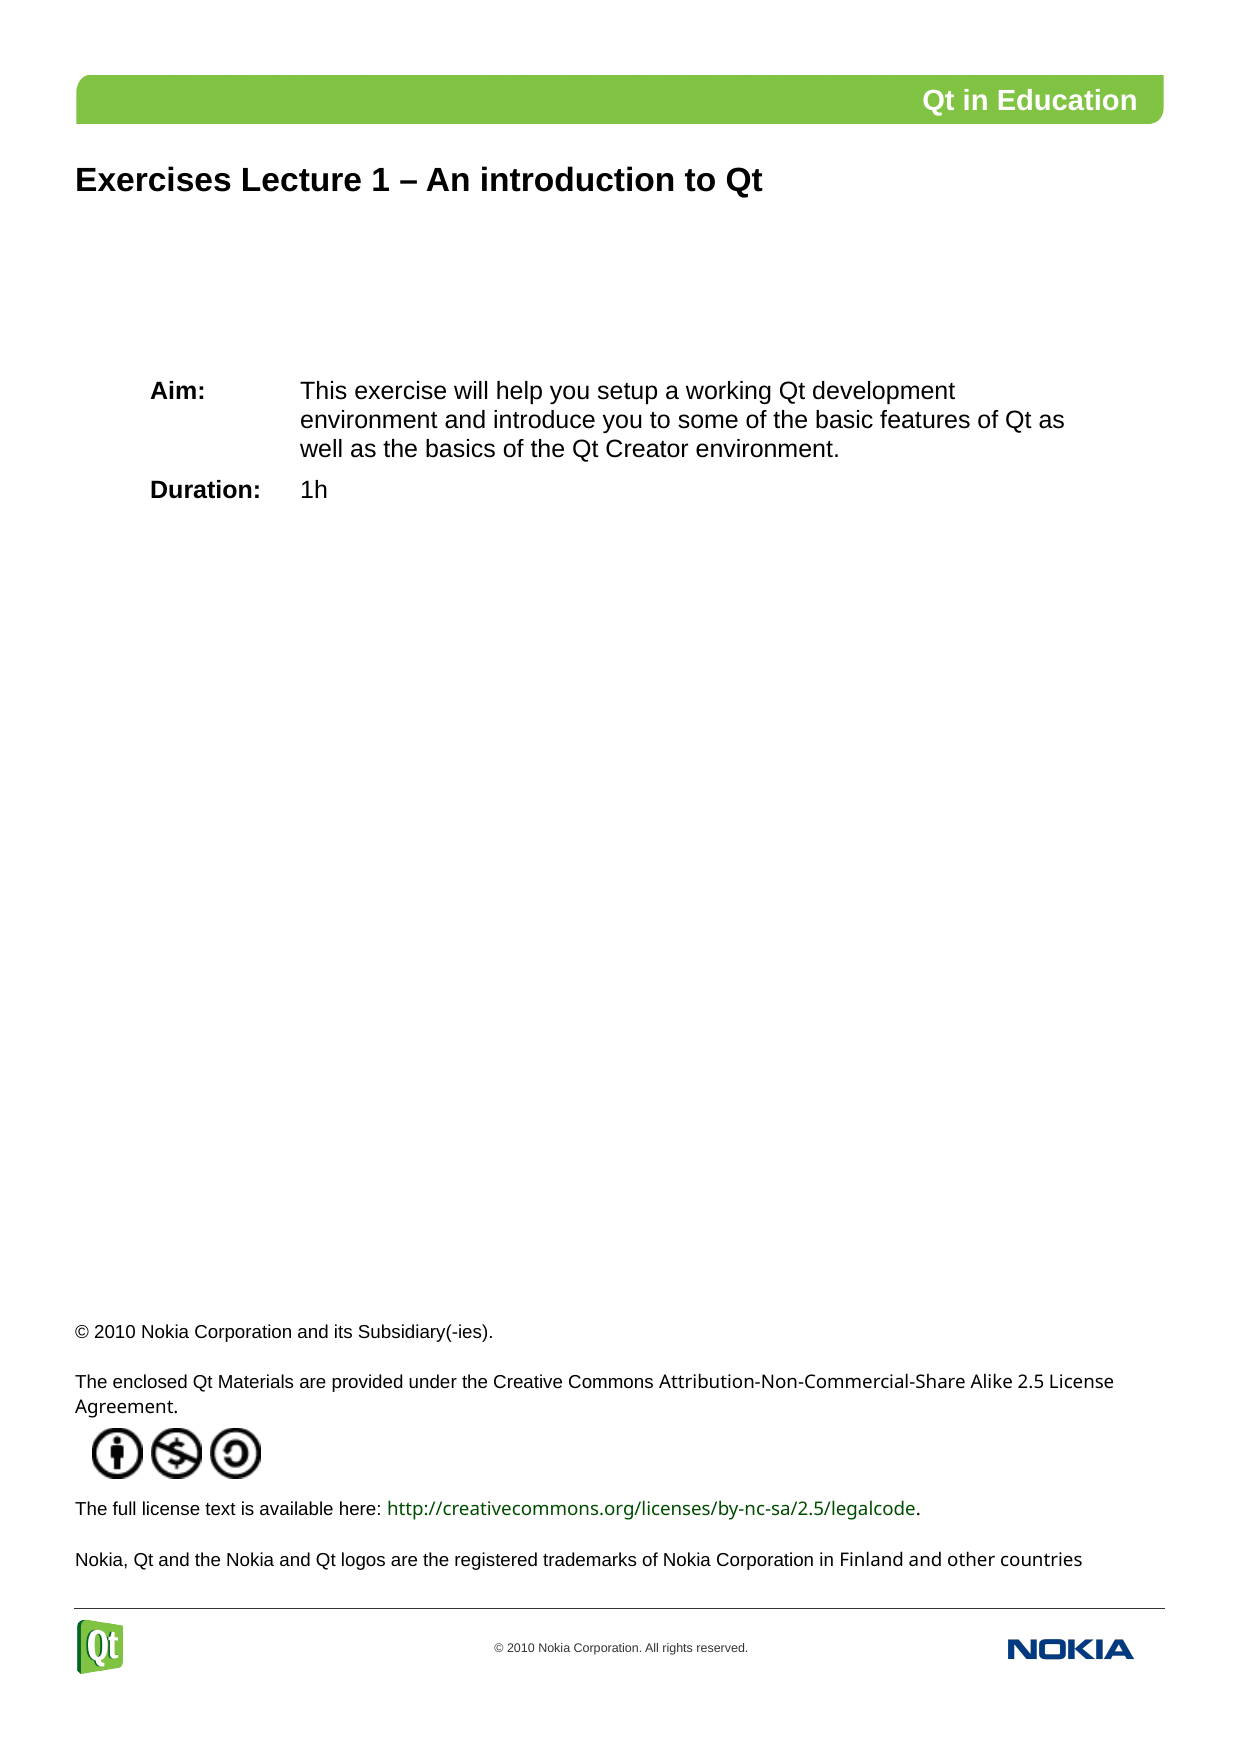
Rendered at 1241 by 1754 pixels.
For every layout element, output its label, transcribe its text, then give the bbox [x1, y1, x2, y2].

text Duration: 1h [150, 475, 1090, 503]
text The enclosed Qt Materials are provided under the Creative Commons Attribution-Non-Commercial-Share Alike 2.5 License Agreement. [75, 1368, 1165, 1419]
text The full license text is available here: http://creativecommons.org/licenses/by-nc-sa/2.5/legalcode. [75, 1496, 1165, 1521]
picture [978, 1610, 1164, 1688]
picture [92, 1428, 143, 1479]
picture [76, 75, 1164, 124]
picture [73, 1615, 127, 1679]
text Nokia, Qt and the Nokia and Qt logos are the registered trademarks of Nokia Corporation in Finland and other countries [75, 1547, 1165, 1572]
subtitle Exercises Lecture 1 – An introduction to Qt [75, 160, 1165, 199]
picture [210, 1428, 261, 1479]
text Aim: This exercise will help you setup a working Qt development environment and introduce you to some of the basic features of Qt as well as the basics of the Qt Creator environment. [150, 376, 1090, 462]
text © 2010 Nokia Corporation and its Subsidiary(-ies). [75, 1321, 1165, 1342]
picture [151, 1428, 202, 1479]
